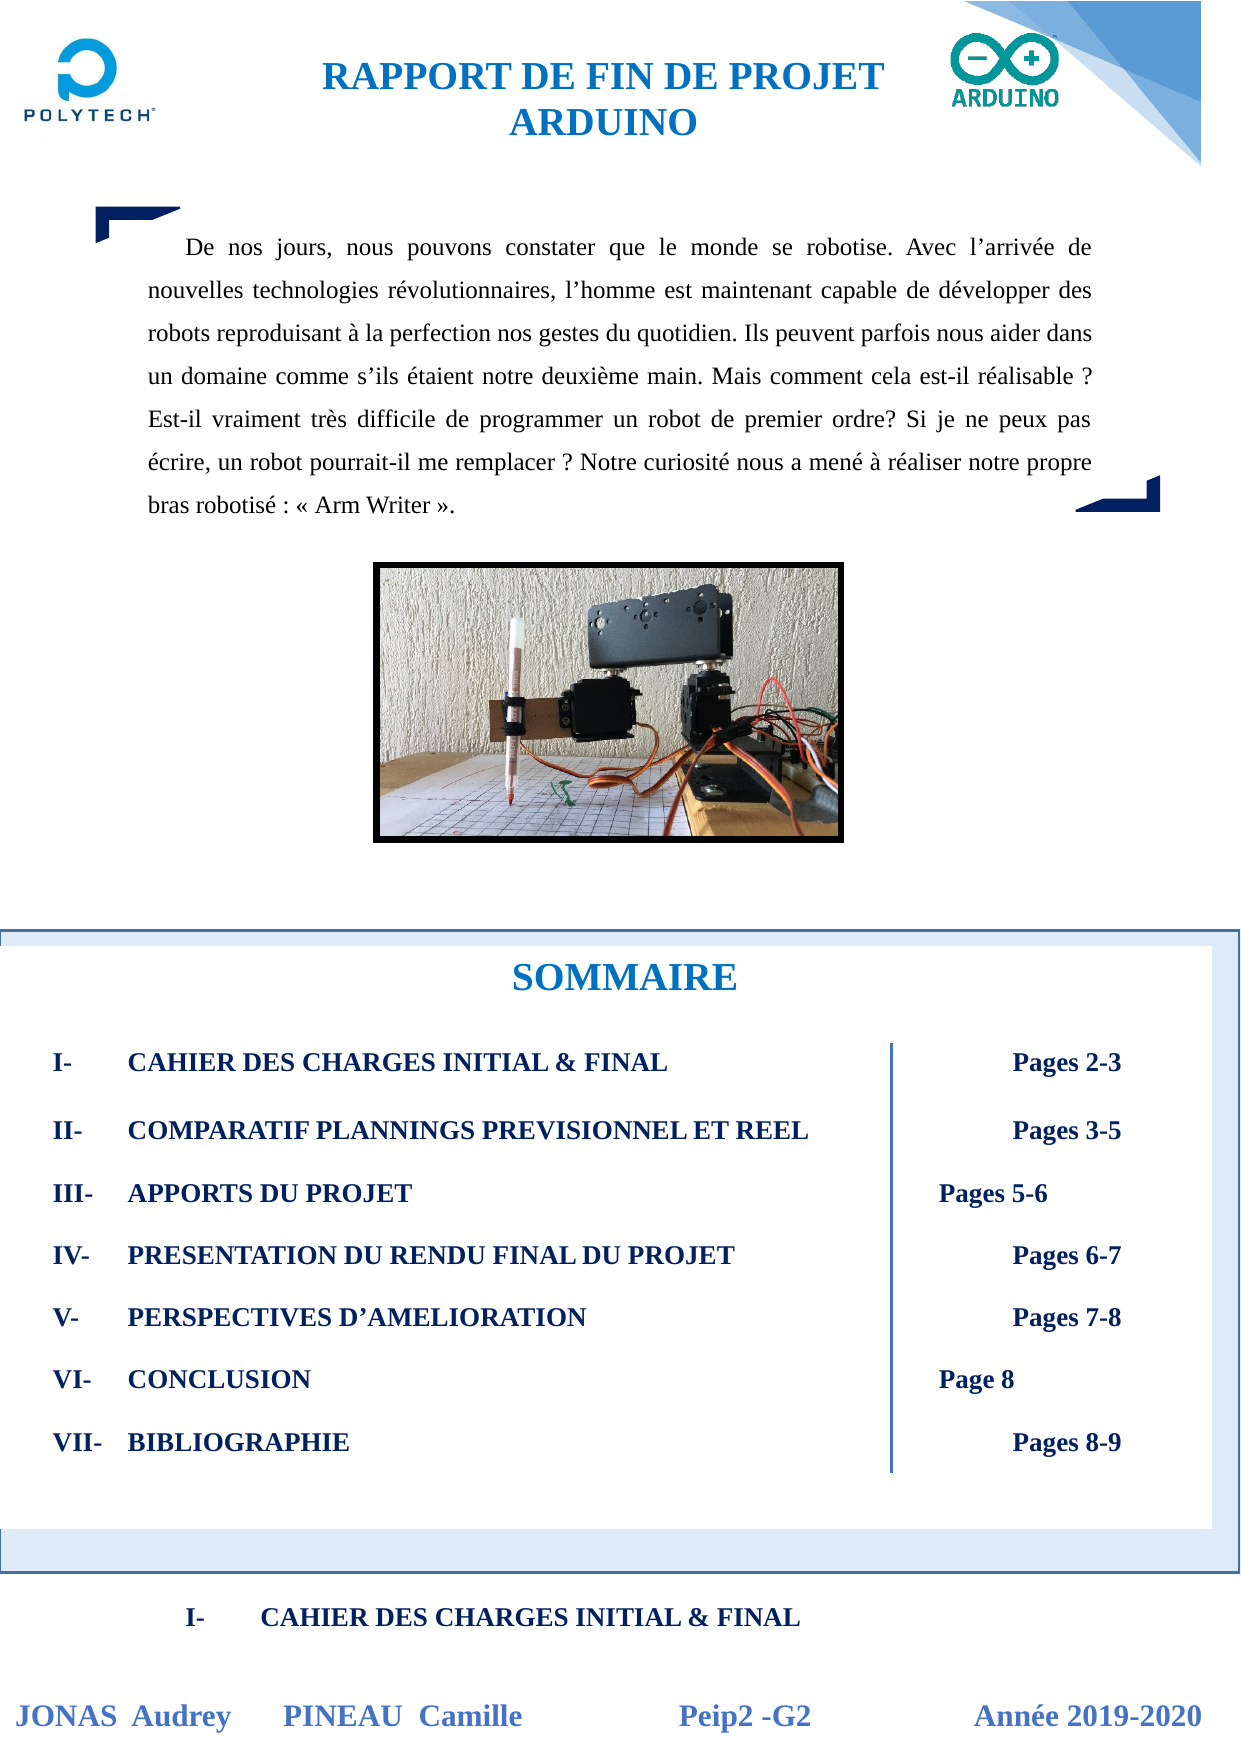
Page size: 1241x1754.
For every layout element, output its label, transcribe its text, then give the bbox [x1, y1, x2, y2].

list APPORTS DU PROJET [52, 1177, 890, 1208]
list Page 8 [893, 1364, 1197, 1395]
list CAHIER DES CHARGES INITIAL & FINAL [185, 1601, 1093, 1632]
list Pages 3-5 [893, 1114, 1197, 1146]
text ARDUINO [184, 98, 985, 144]
list Pages 7-8 [893, 1301, 1197, 1332]
list CAHIER DES CHARGES INITIAL & FINAL [52, 1047, 890, 1078]
text RAPPORT DE FIN DE PROJET [184, 53, 985, 98]
text SOMMAIRE [15, 954, 1197, 999]
list Pages 8-9 [893, 1426, 1197, 1457]
list COMPARATIF PLANNINGS PREVISIONNEL ET REEL [52, 1114, 890, 1146]
list Pages 5-6 [893, 1177, 1197, 1208]
text De nos jours, nous pouvons constater que le monde se robotise. Avec l’arrivée de nouvelles technologies révolutionnaires, l’homme est maintenant capable de développer des robots reproduisant à la perfection nos gestes du quotidien. Ils peuvent parfois nous aider dans un domaine comme s’ils étaient notre deuxième main. Mais comment cela est-il réalisable ? Est-il vraiment très difficile de programmer un robot de premier ordre? Si je ne peux pas écrire, un robot pourrait-il me remplacer ? Notre curiosité nous a mené à réaliser notre propre bras robotisé : « Arm Writer ». [148, 232, 1093, 519]
list BIBLIOGRAPHIE [52, 1426, 890, 1457]
list Pages 6-7 [893, 1239, 1197, 1270]
text JONAS Audrey PINEAU Camille Peip2 -G2 Année 2019-2020 [15, 1697, 1218, 1733]
list CONCLUSION [52, 1364, 890, 1395]
list Pages 2-3 [893, 1047, 1197, 1078]
list PERSPECTIVES D’AMELIORATION [52, 1301, 890, 1332]
list PRESENTATION DU RENDU FINAL DU PROJET [52, 1239, 890, 1270]
